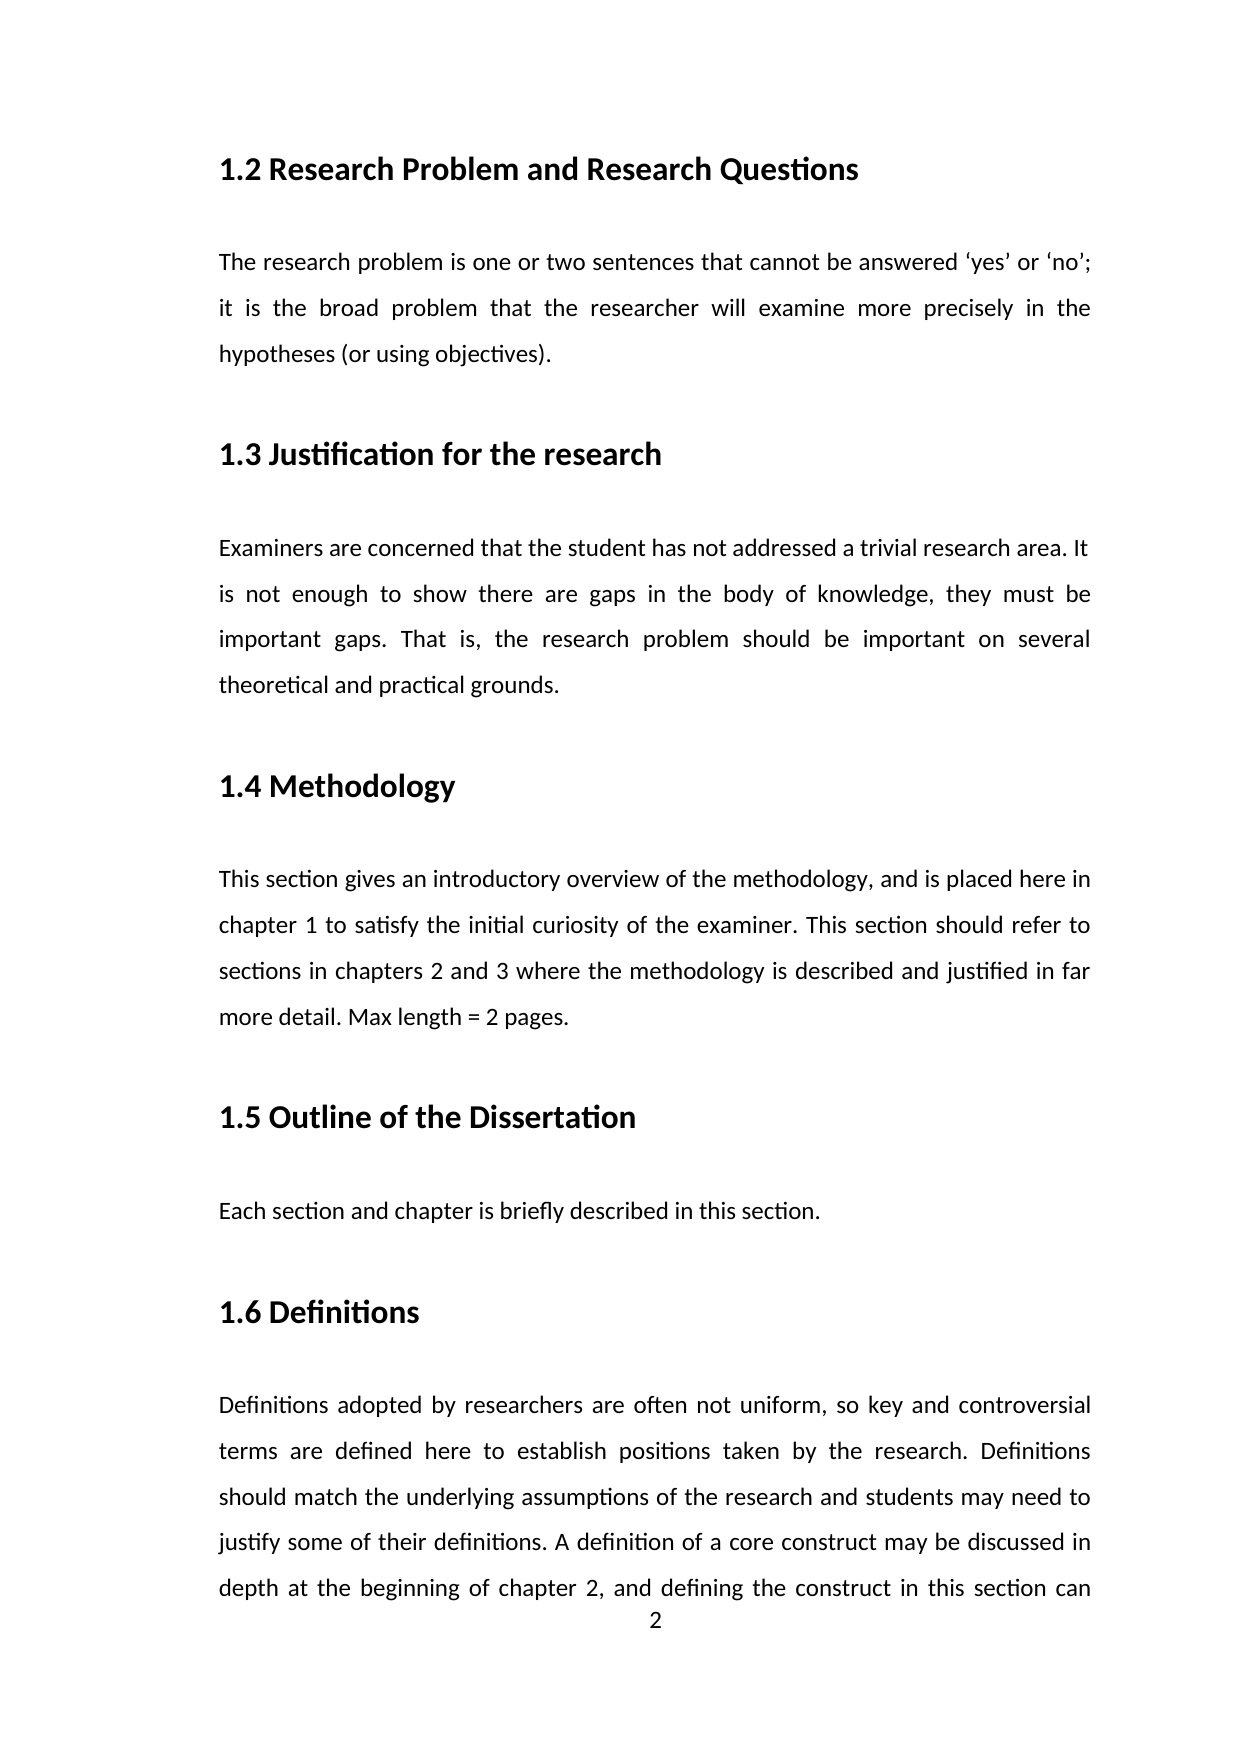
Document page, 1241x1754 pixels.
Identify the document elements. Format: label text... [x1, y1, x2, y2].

text Definitions adopted by researchers are often not uniform, so key and controversial terms are defined here to establish positions taken by the research. Definitions should match the underlying assumptions of the research and students may need to justify some of their definitions. A definition of a core construct may be discussed in depth at the beginning of chapter 2, and defining the construct in this section can [218, 1389, 1092, 1603]
text is not enough to show there are gaps in the body of knowledge, they must be important gaps. That is, the research problem should be important on several theoretical and practical grounds. [218, 578, 1092, 700]
text Each section and chapter is briefly described in this section. [218, 1195, 1092, 1225]
text The research problem is one or two sentences that cannot be answered ‘yes’ or ‘no’; it is the broad problem that the researcher will examine more precisely in the hypotheses (or using objectives). [218, 246, 1092, 368]
subtitle 1.5 Outline of the Dissertation [218, 1096, 1092, 1137]
text Examiners are concerned that the student has not addressed a trivial research area. It [218, 532, 1092, 562]
subtitle 1.4 Methodology [218, 765, 1092, 806]
subtitle 1.2 Research Problem and Research Questions [218, 148, 1092, 188]
subtitle 1.6 Definitions [218, 1291, 1092, 1331]
text This section gives an introductory overview of the methodology, and is placed here in chapter 1 to satisfy the initial curiosity of the examiner. This section should refer to sections in chapters 2 and 3 where the methodology is described and justified in far more detail. Max length = 2 pages. [218, 863, 1092, 1031]
subtitle 1.3 Justification for the research [218, 433, 1092, 474]
